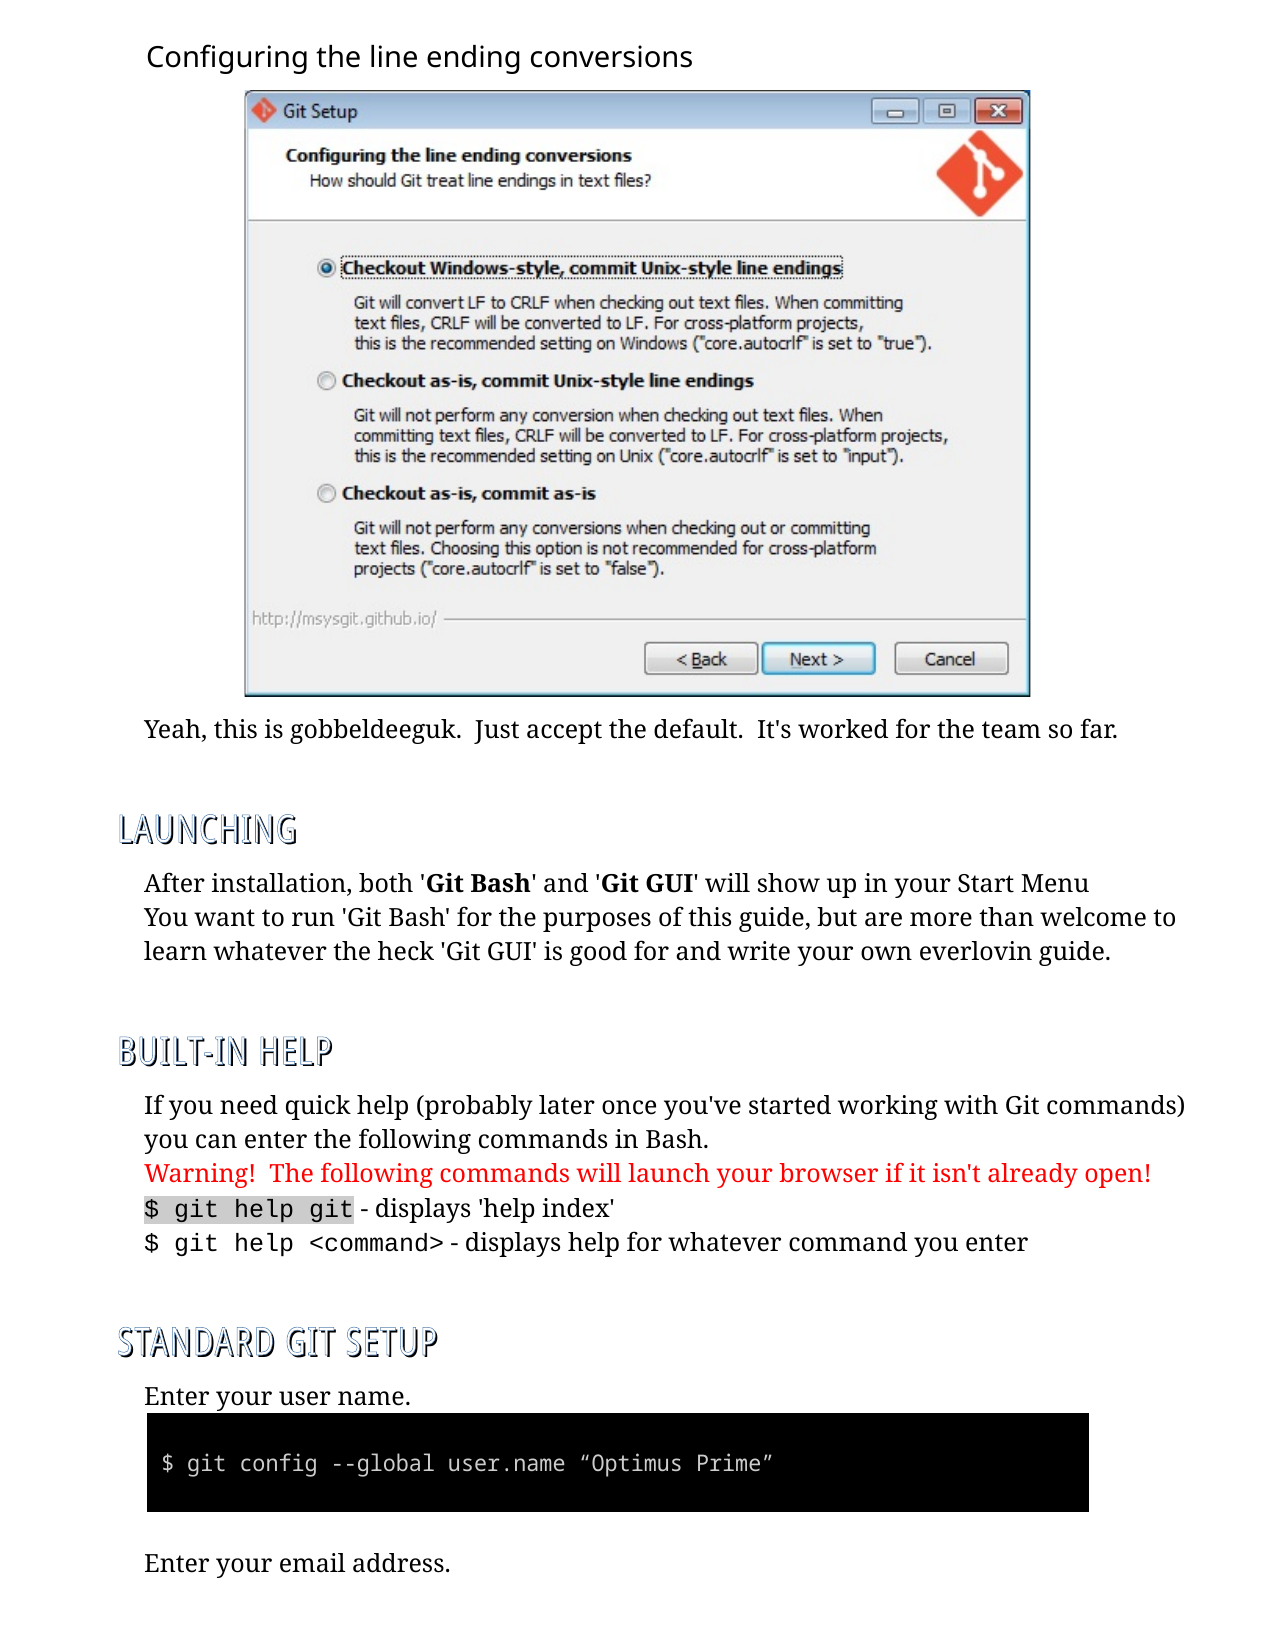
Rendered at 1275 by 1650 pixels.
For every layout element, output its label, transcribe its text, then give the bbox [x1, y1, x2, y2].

text $ git config --global user.name “Optimus Prime” [147, 1447, 1089, 1478]
text Yeah, this is gobbeldeeguk. Just accept the default. It's worked for the team so far. [144, 76, 1203, 746]
text If you need quick help (probably later once you've started working with Git commands) you can enter the following commands in Bash. [144, 1088, 1203, 1156]
subtitle Standard Git Setup [117, 1314, 1203, 1366]
subtitle Built-in Help [117, 1023, 1203, 1076]
text $ git help <command> - displays help for whatever command you enter [144, 1224, 1203, 1259]
text You want to run 'Git Bash' for the purposes of this guide, but are more than welcome to learn whatever the heck 'Git GUI' is good for and write your own everlovin guide. [144, 900, 1203, 968]
text Warning! The following commands will launch your browser if it isn't already open! [144, 1156, 1203, 1190]
text Enter your user name. [144, 1379, 1203, 1413]
picture [244, 90, 1031, 697]
subtitle Launching [117, 801, 1203, 853]
text Enter your email address. [144, 1546, 1203, 1580]
text $ git help git - displays 'help index' [144, 1190, 1203, 1224]
title Configuring the line ending conversions [146, 36, 1203, 76]
text After installation, both 'Git Bash' and 'Git GUI' will show up in your Start Menu [144, 866, 1203, 900]
